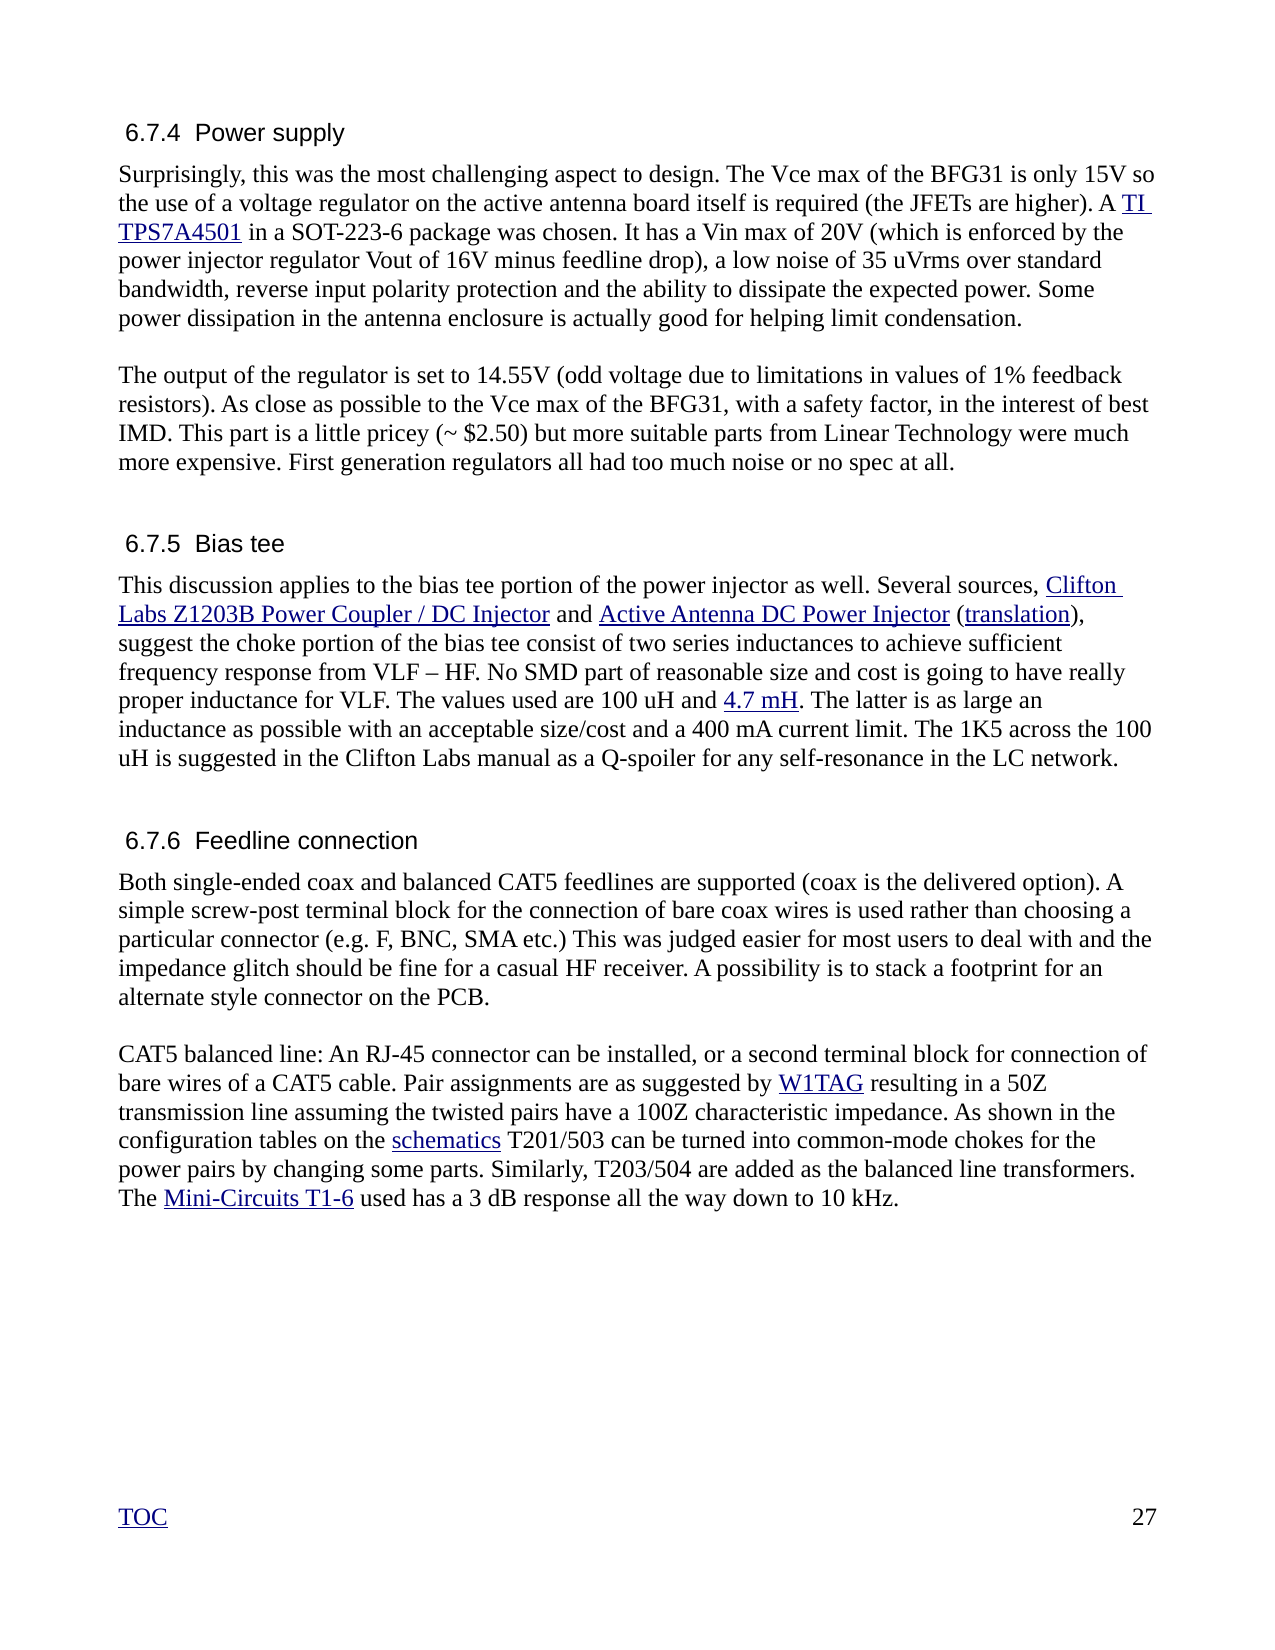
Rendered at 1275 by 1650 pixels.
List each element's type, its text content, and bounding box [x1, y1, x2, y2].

text Both single-ended coax and balanced CAT5 feedlines are supported (coax is the delivered option). A simple screw-post terminal block for the connection of bare coax wires is used rather than choosing a particular connector (e.g. F, BNC, SMA etc.) This was judged easier for most users to deal with and the impedance glitch should be fine for a casual HF receiver. A possibility is to stack a footprint for an alternate style connector on the PCB. [118, 867, 1157, 1011]
subtitle Power supply [118, 118, 1157, 147]
subtitle Bias tee [118, 529, 1157, 558]
text This discussion applies to the bias tee portion of the power injector as well. Several sources, Clifton Labs Z1203B Power Coupler / DC Injector and Active Antenna DC Power Injector (translation), suggest the choke portion of the bias tee consist of two series inductances to achieve sufficient frequency response from VLF – HF. No SMD part of reasonable size and cost is going to have really proper inductance for VLF. The values used are 100 uH and 4.7 mH. The latter is as large an inductance as possible with an acceptable size/cost and a 400 mA current limit. The 1K5 across the 100 uH is suggested in the Clifton Labs manual as a Q-spoiler for any self-resonance in the LC network. [118, 571, 1157, 772]
text CAT5 balanced line: An RJ-45 connector can be installed, or a second terminal block for connection of bare wires of a CAT5 cable. Pair assignments are as suggested by W1TAG resulting in a 50Z transmission line assuming the twisted pairs have a 100Z characteristic impedance. As shown in the configuration tables on the schematics T201/503 can be turned into common-mode chokes for the power pairs by changing some parts. Similarly, T203/504 are added as the balanced line transformers. The Mini-Circuits T1-6 used has a 3 dB response all the way down to 10 kHz. [118, 1039, 1157, 1212]
text The output of the regulator is set to 14.55V (odd voltage due to limitations in values of 1% feedback resistors). As close as possible to the Vce max of the BFG31, with a safety factor, in the interest of best IMD. This part is a little pricey (~ $2.50) but more suitable parts from Linear Technology were much more expensive. First generation regulators all had too much noise or no spec at all. [118, 361, 1157, 476]
text Surprisingly, this was the most challenging aspect to design. The Vce max of the BFG31 is only 15V so the use of a voltage regulator on the active antenna board itself is required (the JFETs are higher). A TI TPS7A4501 in a SOT-223-6 package was chosen. It has a Vin max of 20V (which is enforced by the power injector regulator Vout of 16V minus feedline drop), a low noise of 35 uVrms over standard bandwidth, reverse input polarity protection and the ability to dissipate the expected power. Some power dissipation in the antenna enclosure is actually good for helping limit condensation. [118, 159, 1157, 332]
subtitle Feedline connection [118, 826, 1157, 854]
